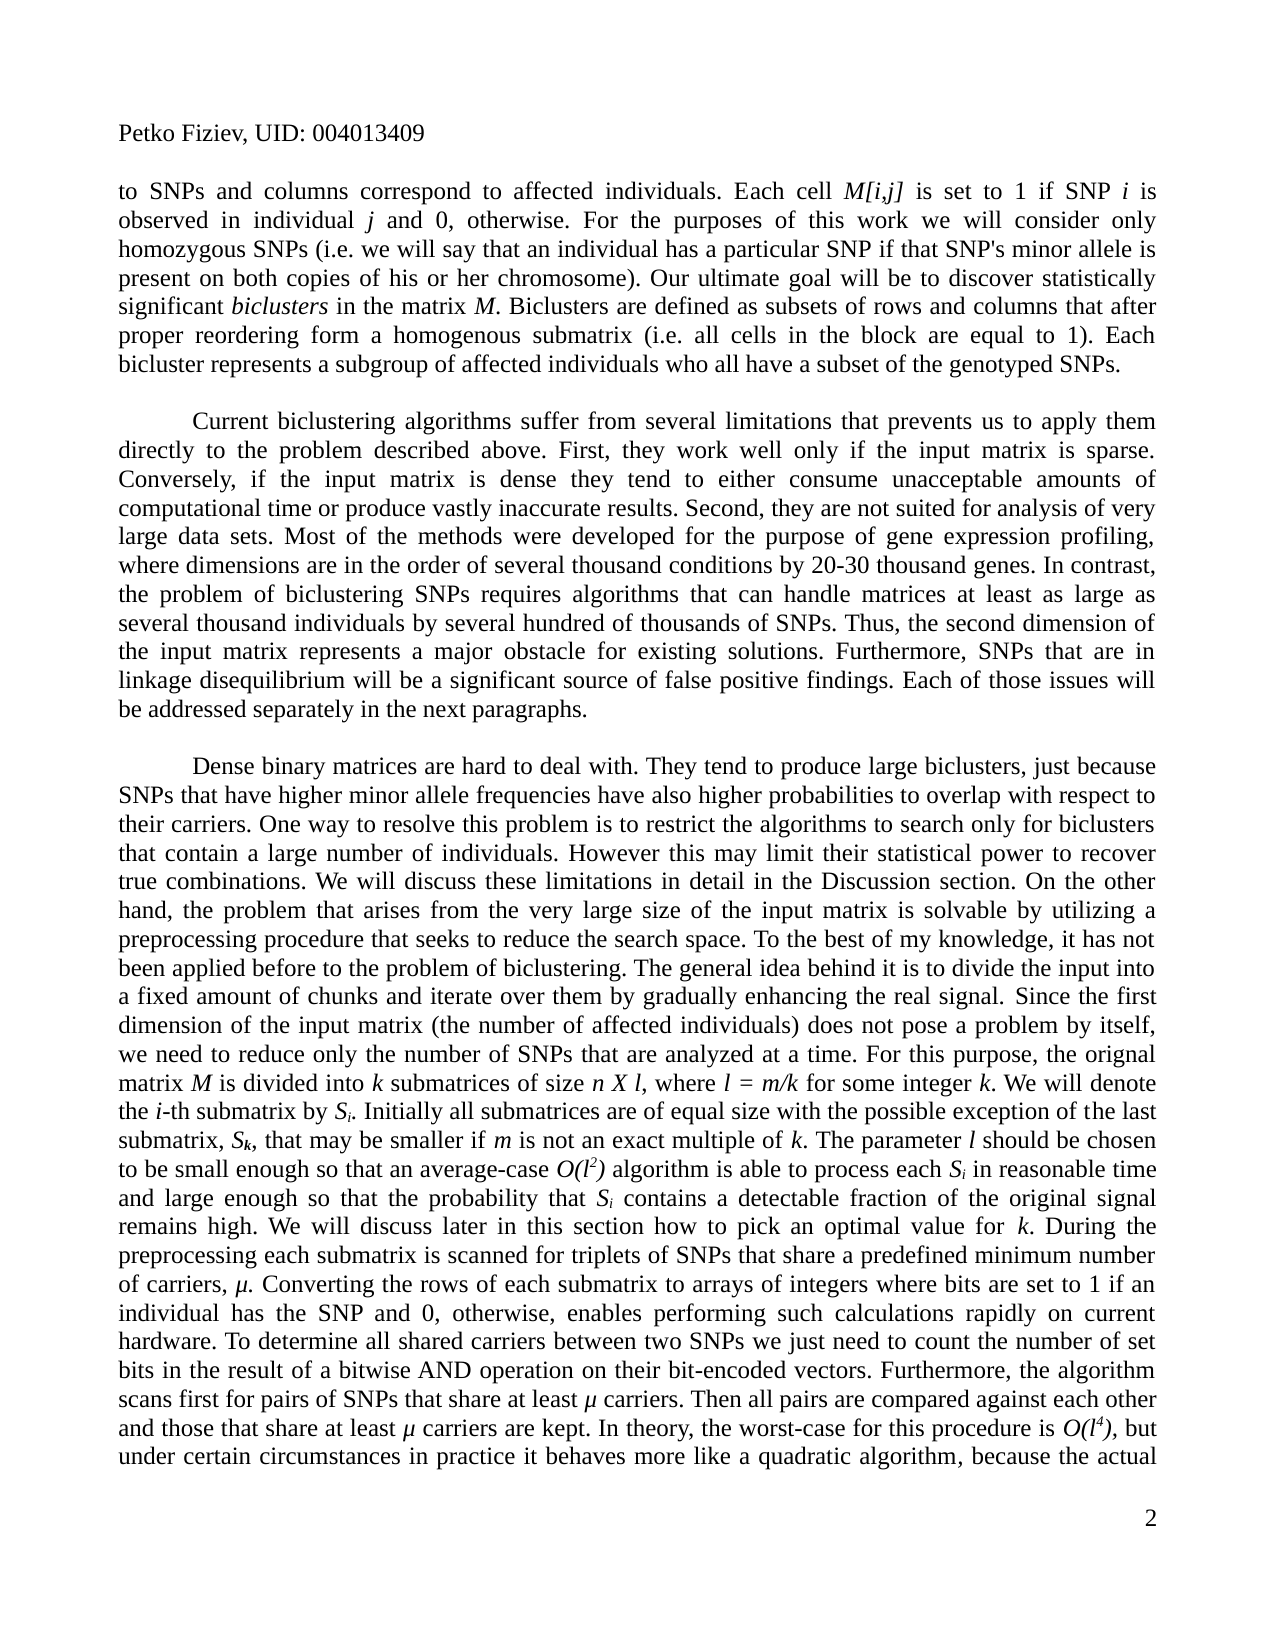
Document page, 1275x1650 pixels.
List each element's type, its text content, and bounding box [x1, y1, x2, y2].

text to SNPs and columns correspond to affected individuals. Each cell M[i,j] is set to 1 if SNP i is observed in individual j and 0, otherwise. For the purposes of this work we will consider only homozygous SNPs (i.e. we will say that an individual has a particular SNP if that SNP's minor allele is present on both copies of his or her chromosome). Our ultimate goal will be to discover statistically significant biclusters in the matrix M. Biclusters are defined as subsets of rows and columns that after proper reordering form a homogenous submatrix (i.e. all cells in the block are equal to 1). Each bicluster represents a subgroup of affected individuals who all have a subset of the genotyped SNPs. [118, 176, 1157, 378]
text Current biclustering algorithms suffer from several limitations that prevents us to apply them directly to the problem described above. First, they work well only if the input matrix is sparse. Conversely, if the input matrix is dense they tend to either consume unacceptable amounts of computational time or produce vastly inaccurate results. Second, they are not suited for analysis of very large data sets. Most of the methods were developed for the purpose of gene expression profiling, where dimensions are in the order of several thousand conditions by 20-30 thousand genes. In contrast, the problem of biclustering SNPs requires algorithms that can handle matrices at least as large as several thousand individuals by several hundred of thousands of SNPs. Thus, the second dimension of the input matrix represents a major obstacle for existing solutions. Furthermore, SNPs that are in linkage disequilibrium will be a significant source of false positive findings. Each of those issues will be addressed separately in the next paragraphs. [118, 406, 1157, 723]
text Dense binary matrices are hard to deal with. They tend to produce large biclusters, just because SNPs that have higher minor allele frequencies have also higher probabilities to overlap with respect to their carriers. One way to resolve this problem is to restrict the algorithms to search only for biclusters that contain a large number of individuals. However this may limit their statistical power to recover true combinations. We will discuss these limitations in detail in the Discussion section. On the other hand, the problem that arises from the very large size of the input matrix is solvable by utilizing a preprocessing procedure that seeks to reduce the search space. To the best of my knowledge, it has not been applied before to the problem of biclustering. The general idea behind it is to divide the input into a fixed amount of chunks and iterate over them by gradually enhancing the real signal. Since the first dimension of the input matrix (the number of affected individuals) does not pose a problem by itself, we need to reduce only the number of SNPs that are analyzed at a time. For this purpose, the orignal matrix M is divided into k submatrices of size n X l, where l = m/k for some integer k. We will denote the i-th submatrix by Si. Initially all submatrices are of equal size with the possible exception of the last submatrix, Sk, that may be smaller if m is not an exact multiple of k. The parameter l should be chosen to be small enough so that an average-case O(l2) algorithm is able to process each Si in reasonable time and large enough so that the probability that Si contains a detectable fraction of the original signal remains high. We will discuss later in this section how to pick an optimal value for k. During the preprocessing each submatrix is scanned for triplets of SNPs that share a predefined minimum number of carriers, μ. Converting the rows of each submatrix to arrays of integers where bits are set to 1 if an individual has the SNP and 0, otherwise, enables performing such calculations rapidly on current hardware. To determine all shared carriers between two SNPs we just need to count the number of set bits in the result of a bitwise AND operation on their bit-encoded vectors. Furthermore, the algorithm scans first for pairs of SNPs that share at least μ carriers. Then all pairs are compared against each other and those that share at least μ carriers are kept. In theory, the worst-case for this procedure is O(l4), but under certain circumstances in practice it behaves more like a quadratic algorithm, because the actual [118, 751, 1157, 1470]
